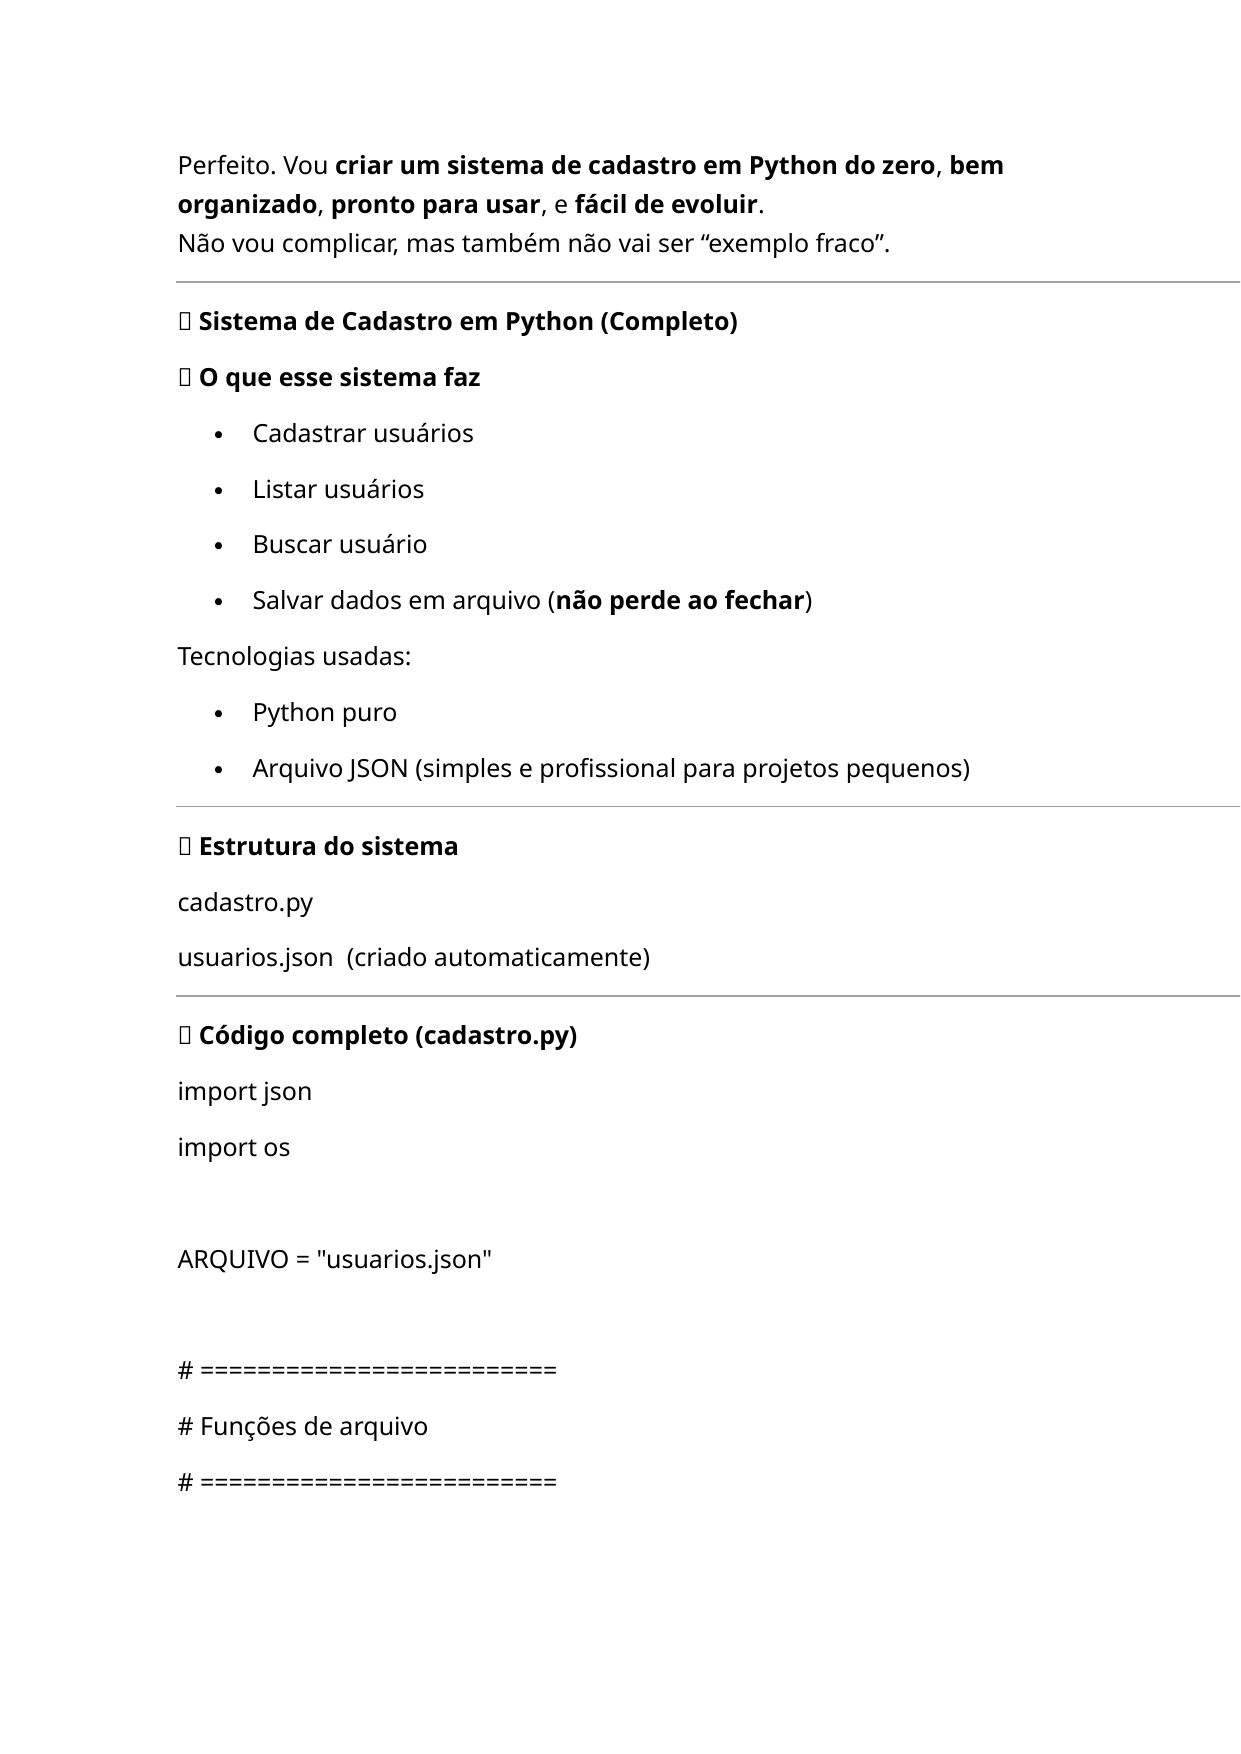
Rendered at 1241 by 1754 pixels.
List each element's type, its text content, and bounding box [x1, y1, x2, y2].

list Buscar usuário [215, 527, 1063, 561]
text 🧠 Código completo (cadastro.py) [177, 1018, 1063, 1052]
text 📂 Estrutura do sistema [177, 828, 1063, 862]
text import os [177, 1130, 1063, 1164]
text ARQUIVO = "usuarios.json" [177, 1241, 1063, 1275]
text Perfeito. Vou criar um sistema de cadastro em Python do zero, bem organizado, pronto para usar, e fácil de evoluir. Não vou complicar, mas também não vai ser “exemplo fraco”. [177, 148, 1063, 260]
list Salvar dados em arquivo (não perde ao fechar) [215, 583, 1063, 617]
list Arquivo JSON (simples e profissional para projetos pequenos) [215, 751, 1063, 784]
text import json [177, 1074, 1063, 1108]
text Tecnologias usadas: [177, 639, 1063, 673]
list Listar usuários [215, 471, 1063, 505]
text # ========================= [177, 1465, 1063, 1499]
text usuarios.json (criado automaticamente) [177, 940, 1063, 974]
text cadastro.py [177, 884, 1063, 918]
list Cadastrar usuários [215, 416, 1063, 449]
text ✅ Sistema de Cadastro em Python (Completo) [177, 304, 1063, 338]
text # Funções de arquivo [177, 1409, 1063, 1443]
text 📌 O que esse sistema faz [177, 360, 1063, 394]
text # ========================= [177, 1353, 1063, 1387]
list Python puro [215, 695, 1063, 729]
